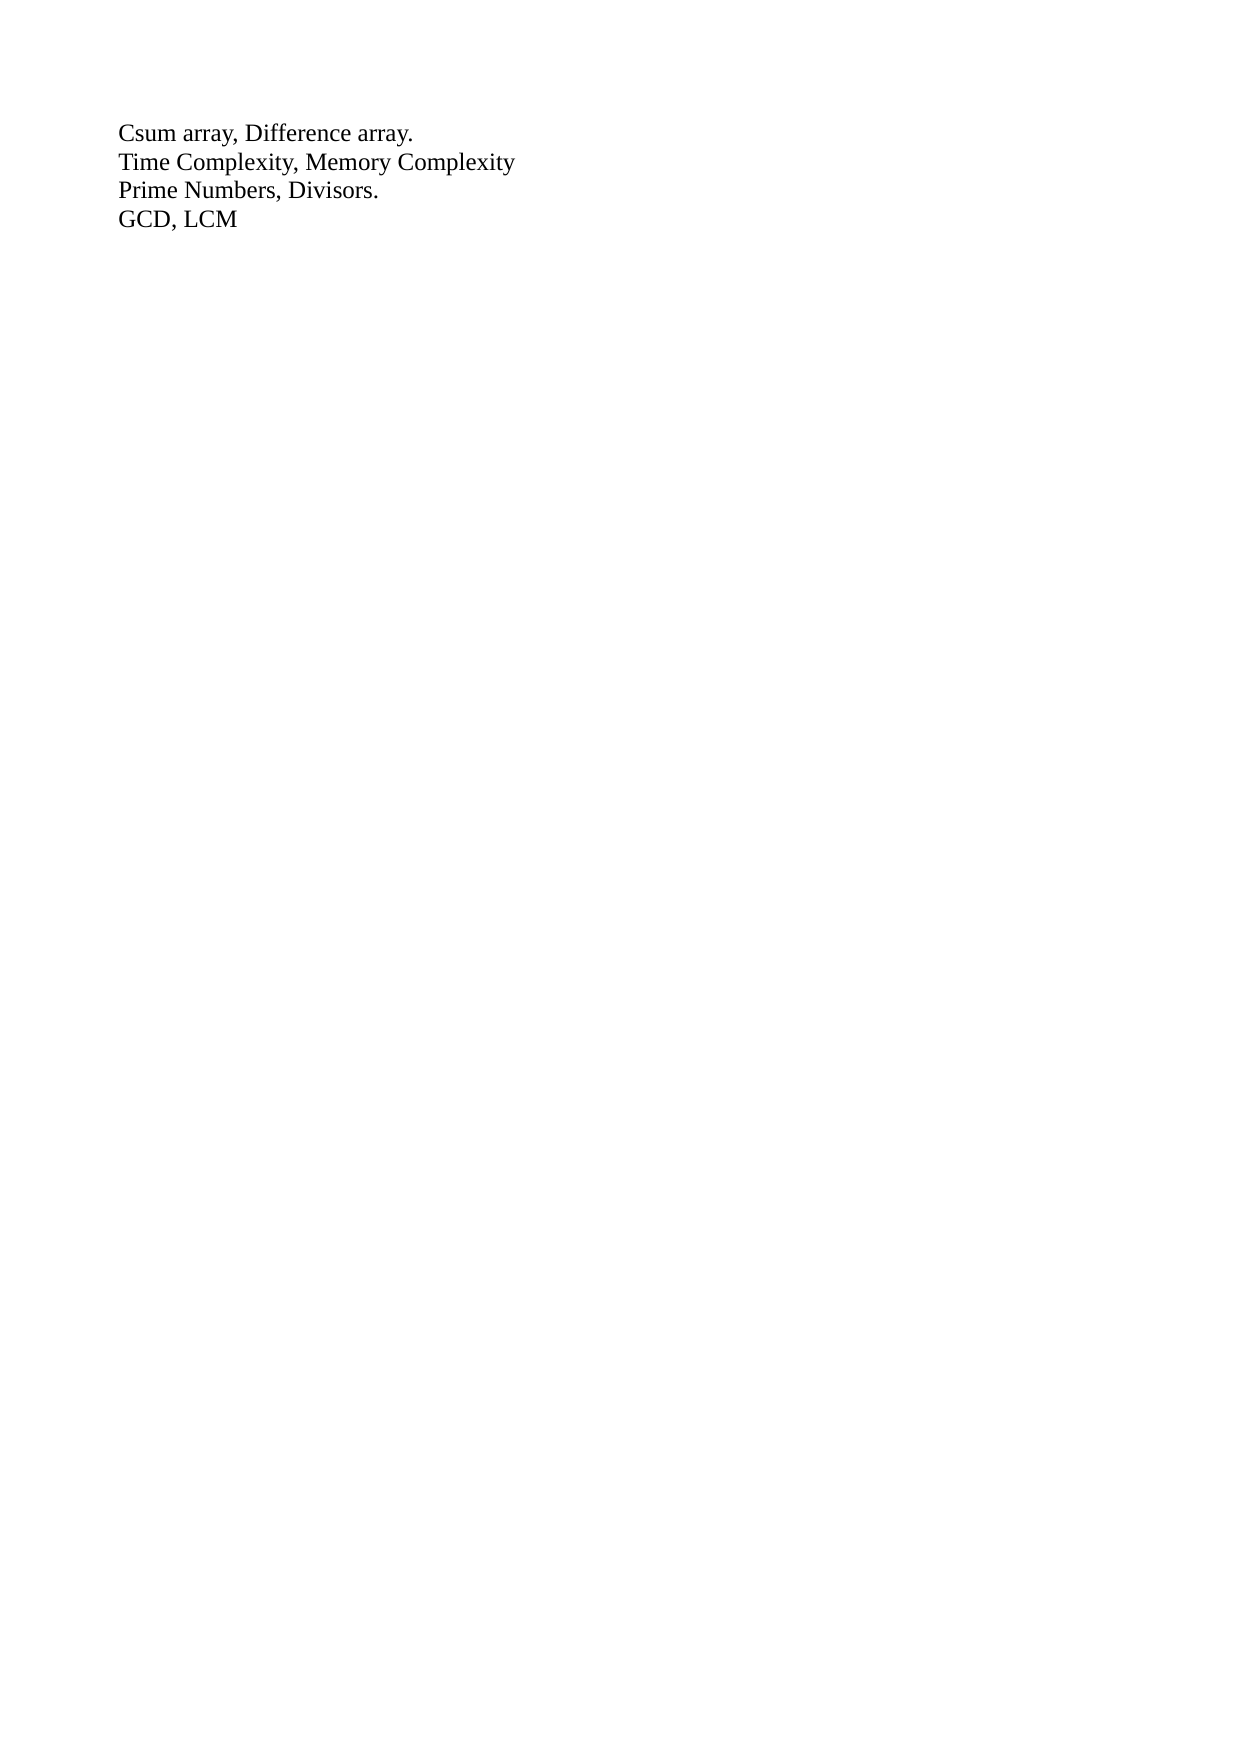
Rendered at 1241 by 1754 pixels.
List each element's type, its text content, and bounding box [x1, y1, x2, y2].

text Prime Numbers, Divisors. [118, 176, 1122, 204]
text Csum array, Difference array. [118, 118, 1122, 147]
text Time Complexity, Memory Complexity [118, 147, 1122, 176]
text GCD, LCM [118, 204, 1122, 233]
